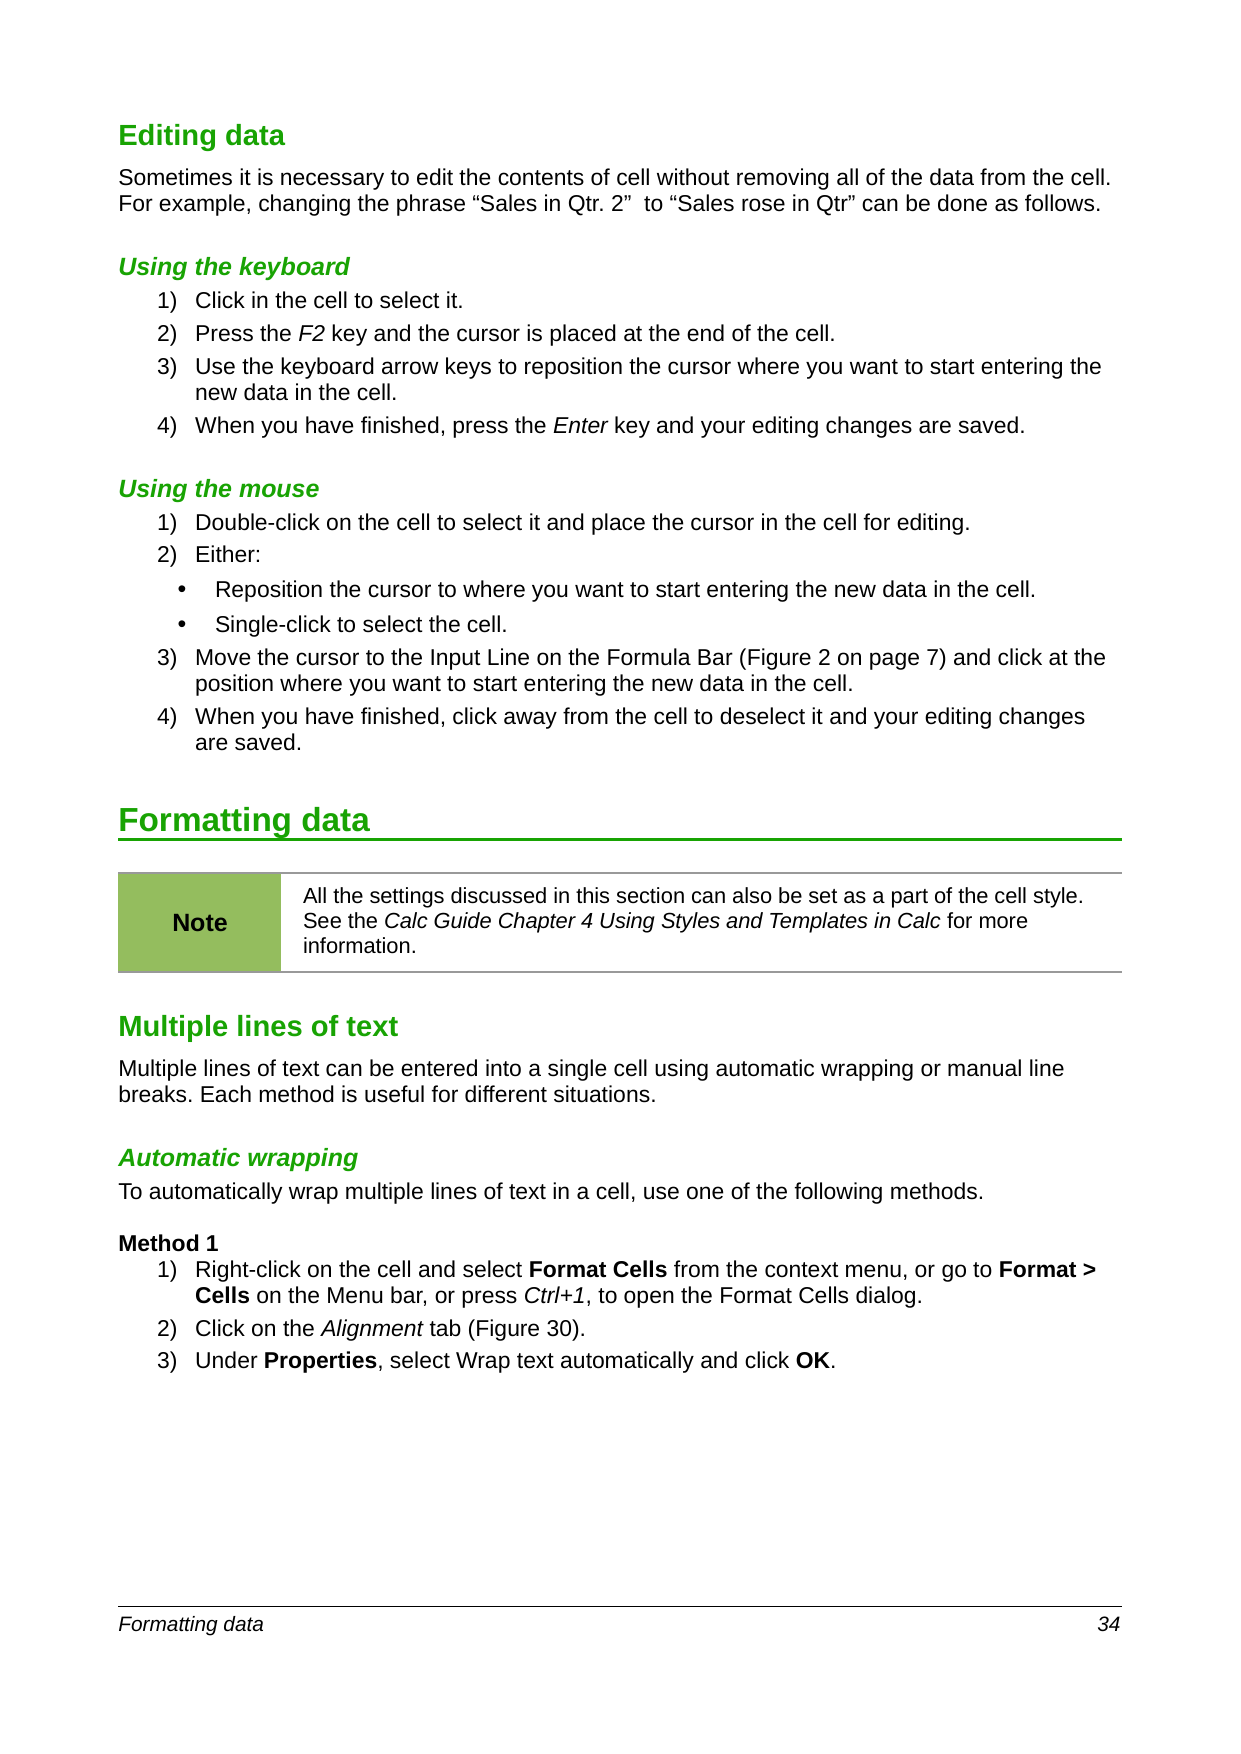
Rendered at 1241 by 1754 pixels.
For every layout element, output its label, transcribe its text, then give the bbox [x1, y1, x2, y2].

list Move the cursor to the Input Line on the Formula Bar (Figure 2 on page 7) and click at the position where you want to start entering the new data in the cell. [177, 644, 1122, 697]
text To automatically wrap multiple lines of text in a cell, use one of the following methods. [118, 1178, 1122, 1204]
list Press the F2 key and the cursor is placed at the end of the cell. [177, 320, 1122, 346]
table_header All the settings discussed in this section can also be set as a part of the cell style. See the Calc Guide Chapter 4 Using Styles and Templates in Calc for more information. [281, 874, 1122, 971]
list Click on the Alignment tab (Figure 30). [177, 1315, 1122, 1341]
subtitle Multiple lines of text [118, 1009, 1122, 1042]
table_header Note [118, 874, 281, 971]
list Click in the cell to select it. [177, 287, 1122, 314]
list Under Properties, select Wrap text automatically and click OK. [177, 1347, 1122, 1374]
list When you have finished, click away from the cell to deselect it and your editing changes are saved. [177, 703, 1122, 756]
list Right-click on the cell and select Format Cells from the context menu, or go to Format > Cells on the Menu bar, or press Ctrl+1, to open the Format Cells dialog. [177, 1256, 1122, 1308]
list When you have finished, press the Enter key and your editing changes are saved. [177, 412, 1122, 438]
subtitle Editing data [118, 118, 1122, 152]
list Use the keyboard arrow keys to reposition the cursor where you want to start entering the new data in the cell. [177, 353, 1122, 405]
text Sometimes it is necessary to edit the contents of cell without removing all of the data from the cell. For example, changing the phrase “Sales in Qtr. 2” to “Sales rose in Qtr” can be done as follows. [118, 164, 1122, 217]
text Method 1 [118, 1229, 1122, 1256]
subtitle Using the mouse [118, 473, 1122, 502]
list Double-click on the cell to select it and place the cursor in the cell for editing. [177, 509, 1122, 535]
subtitle Automatic wrapping [118, 1143, 1122, 1172]
list Either: [177, 541, 1122, 568]
list Reposition the cursor to where you want to start entering the new data in the cell. [177, 574, 1122, 603]
subtitle Formatting data [118, 800, 1122, 838]
list Single-click to select the cell. [177, 609, 1122, 638]
text Multiple lines of text can be entered into a single cell using automatic wrapping or manual line breaks. Each method is useful for different situations. [118, 1055, 1122, 1107]
subtitle Using the keyboard [118, 252, 1122, 281]
